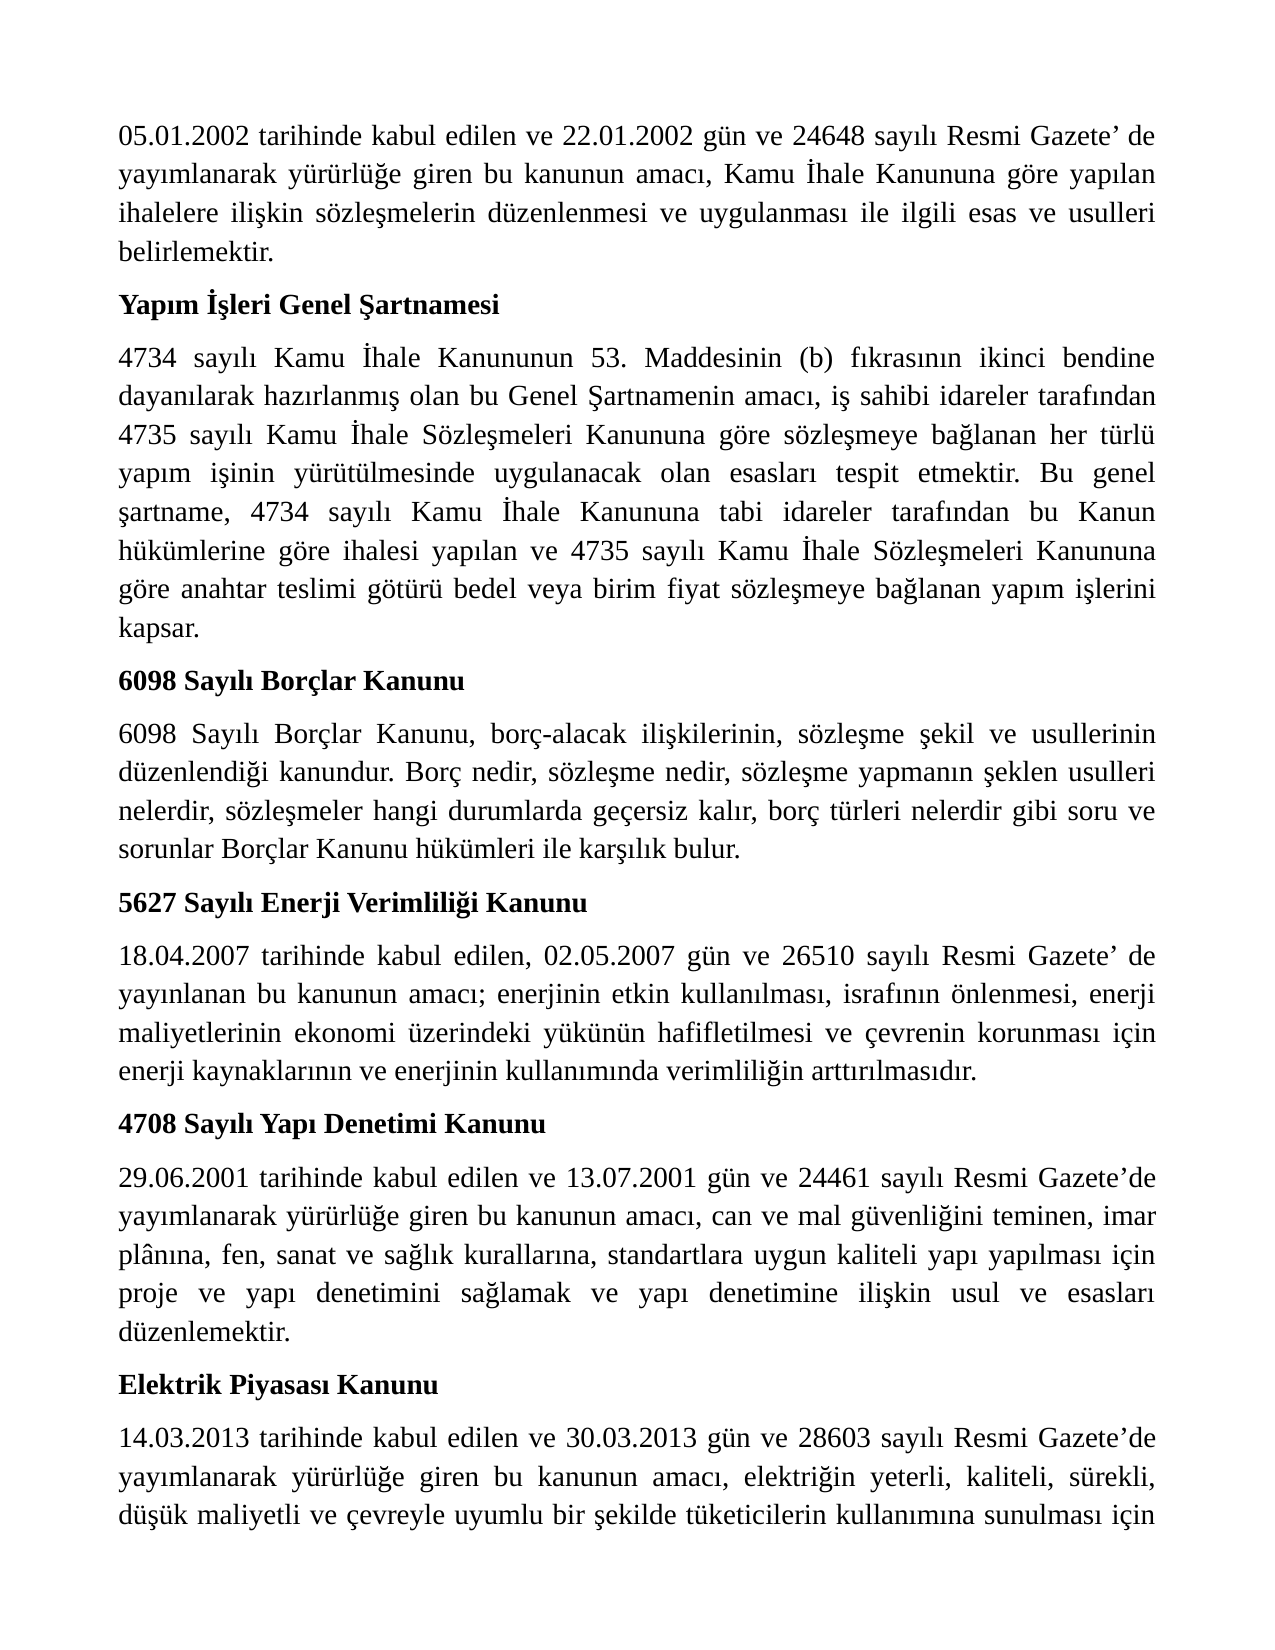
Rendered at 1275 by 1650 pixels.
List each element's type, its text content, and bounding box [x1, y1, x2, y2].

text 6098 Sayılı Borçlar Kanunu [118, 663, 1157, 696]
text 4708 Sayılı Yapı Denetimi Kanunu [118, 1107, 1157, 1140]
text 4734 sayılı Kamu İhale Kanununun 53. Maddesinin (b) fıkrasının ikinci bendine dayanılarak hazırlanmış olan bu Genel Şartnamenin amacı, iş sahibi idareler tarafından 4735 sayılı Kamu İhale Sözleşmeleri Kanununa göre sözleşmeye bağlanan her türlü yapım işinin yürütülmesinde uygulanacak olan esasları tespit etmektir. Bu genel şartname, 4734 sayılı Kamu İhale Kanununa tabi idareler tarafından bu Kanun hükümlerine göre ihalesi yapılan ve 4735 sayılı Kamu İhale Sözleşmeleri Kanununa göre anahtar teslimi götürü bedel veya birim fiyat sözleşmeye bağlanan yapım işlerini kapsar. [118, 340, 1157, 643]
text 5627 Sayılı Enerji Verimliliği Kanunu [118, 885, 1157, 918]
text Elektrik Piyasası Kanunu [118, 1367, 1157, 1401]
text Yapım İşleri Genel Şartnamesi [118, 287, 1157, 320]
text 14.03.2013 tarihinde kabul edilen ve 30.03.2013 gün ve 28603 sayılı Resmi Gazete’de yayımlanarak yürürlüğe giren bu kanunun amacı, elektriğin yeterli, kaliteli, sürekli, düşük maliyetli ve çevreyle uyumlu bir şekilde tüketicilerin kullanımına sunulması için [118, 1420, 1157, 1531]
text 29.06.2001 tarihinde kabul edilen ve 13.07.2001 gün ve 24461 sayılı Resmi Gazete’de yayımlanarak yürürlüğe giren bu kanunun amacı, can ve mal güvenliğini teminen, imar plânına, fen, sanat ve sağlık kurallarına, standartlara uygun kaliteli yapı yapılması için proje ve yapı denetimini sağlamak ve yapı denetimine ilişkin usul ve esasları düzenlemektir. [118, 1160, 1157, 1347]
text 18.04.2007 tarihinde kabul edilen, 02.05.2007 gün ve 26510 sayılı Resmi Gazete’ de yayınlanan bu kanunun amacı; enerjinin etkin kullanılması, israfının önlenmesi, enerji maliyetlerinin ekonomi üzerindeki yükünün hafifletilmesi ve çevrenin korunması için enerji kaynaklarının ve enerjinin kullanımında verimliliğin arttırılmasıdır. [118, 938, 1157, 1087]
text 05.01.2002 tarihinde kabul edilen ve 22.01.2002 gün ve 24648 sayılı Resmi Gazete’ de yayımlanarak yürürlüğe giren bu kanunun amacı, Kamu İhale Kanununa göre yapılan ihalelere ilişkin sözleşmelerin düzenlenmesi ve uygulanması ile ilgili esas ve usulleri belirlemektir. [118, 118, 1157, 267]
text 6098 Sayılı Borçlar Kanunu, borç-alacak ilişkilerinin, sözleşme şekil ve usullerinin düzenlendiği kanundur. Borç nedir, sözleşme nedir, sözleşme yapmanın şeklen usulleri nelerdir, sözleşmeler hangi durumlarda geçersiz kalır, borç türleri nelerdir gibi soru ve sorunlar Borçlar Kanunu hükümleri ile karşılık bulur. [118, 716, 1157, 865]
